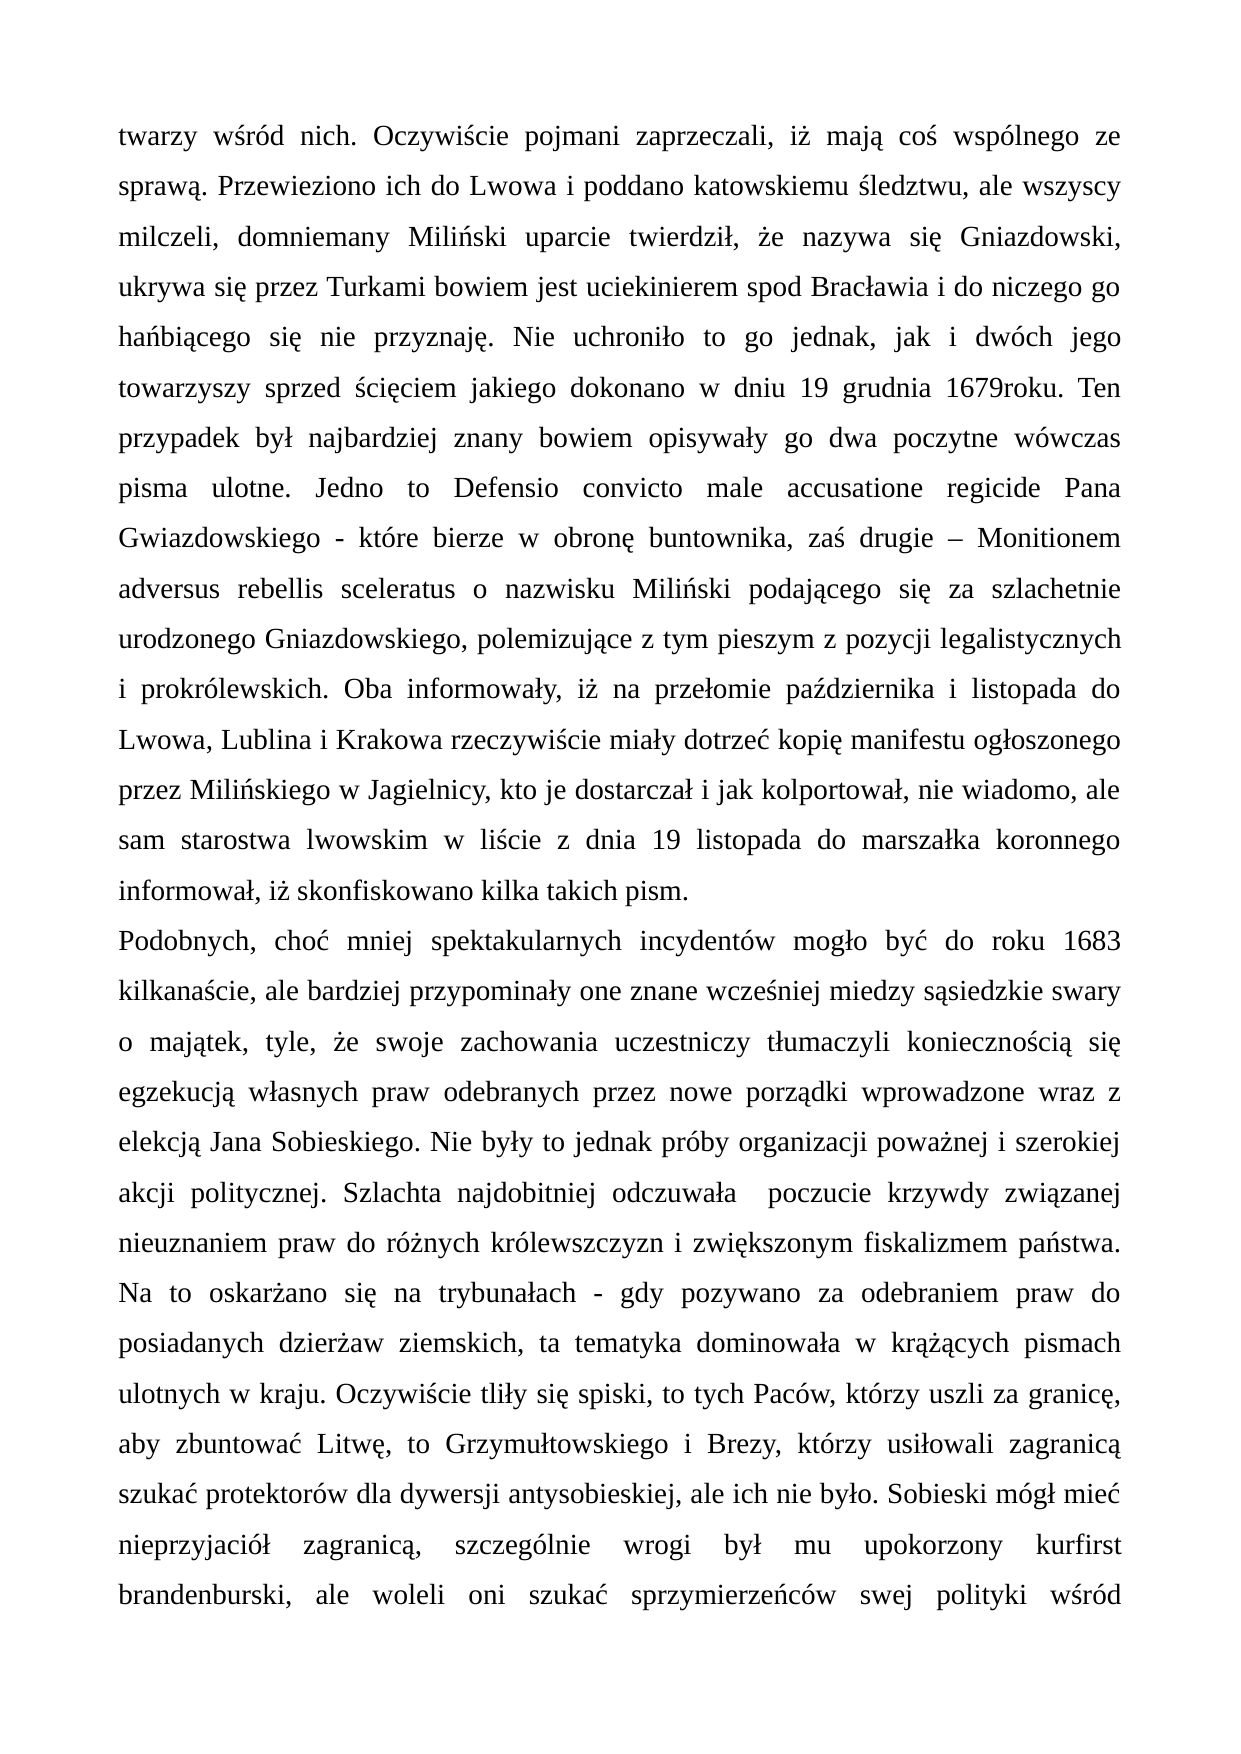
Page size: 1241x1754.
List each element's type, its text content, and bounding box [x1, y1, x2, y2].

text twarzy wśród nich. Oczywiście pojmani zaprzeczali, iż mają coś wspólnego ze sprawą. Przewieziono ich do Lwowa i poddano katowskiemu śledztwu, ale wszyscy milczeli, domniemany Miliński uparcie twierdził, że nazywa się Gniazdowski, ukrywa się przez Turkami bowiem jest uciekinierem spod Bracławia i do niczego go hańbiącego się nie przyznaję. Nie uchroniło to go jednak, jak i dwóch jego towarzyszy sprzed ścięciem jakiego dokonano w dniu 19 grudnia 1679roku. Ten przypadek był najbardziej znany bowiem opisywały go dwa poczytne wówczas pisma ulotne. Jedno to Defensio convicto male accusatione regicide Pana Gwiazdowskiego - które bierze w obronę buntownika, zaś drugie – Monitionem adversus rebellis sceleratus o nazwisku Miliński podającego się za szlachetnie urodzonego Gniazdowskiego, polemizujące z tym pieszym z pozycji legalistycznych i prokrólewskich. Oba informowały, iż na przełomie października i listopada do Lwowa, Lublina i Krakowa rzeczywiście miały dotrzeć kopię manifestu ogłoszonego przez Milińskiego w Jagielnicy, kto je dostarczał i jak kolportował, nie wiadomo, ale sam starostwa lwowskim w liście z dnia 19 listopada do marszałka koronnego informował, iż skonfiskowano kilka takich pism. [118, 118, 1122, 906]
text Podobnych, choć mniej spektakularnych incydentów mogło być do roku 1683 kilkanaście, ale bardziej przypominały one znane wcześniej miedzy sąsiedzkie swary o majątek, tyle, że swoje zachowania uczestniczy tłumaczyli koniecznością się egzekucją własnych praw odebranych przez nowe porządki wprowadzone wraz z elekcją Jana Sobieskiego. Nie były to jednak próby organizacji poważnej i szerokiej akcji politycznej. Szlachta najdobitniej odczuwała poczucie krzywdy związanej nieuznaniem praw do różnych królewszczyzn i zwiększonym fiskalizmem państwa. Na to oskarżano się na trybunałach - gdy pozywano za odebraniem praw do posiadanych dzierżaw ziemskich, ta tematyka dominowała w krążących pismach ulotnych w kraju. Oczywiście tliły się spiski, to tych Paców, którzy uszli za granicę, aby zbuntować Litwę, to Grzymułtowskiego i Brezy, którzy usiłowali zagranicą szukać protektorów dla dywersji antysobieskiej, ale ich nie było. Sobieski mógł mieć nieprzyjaciół zagranicą, szczególnie wrogi był mu upokorzony kurfirst brandenburski, ale woleli oni szukać sprzymierzeńców swej polityki wśród [118, 923, 1122, 1611]
